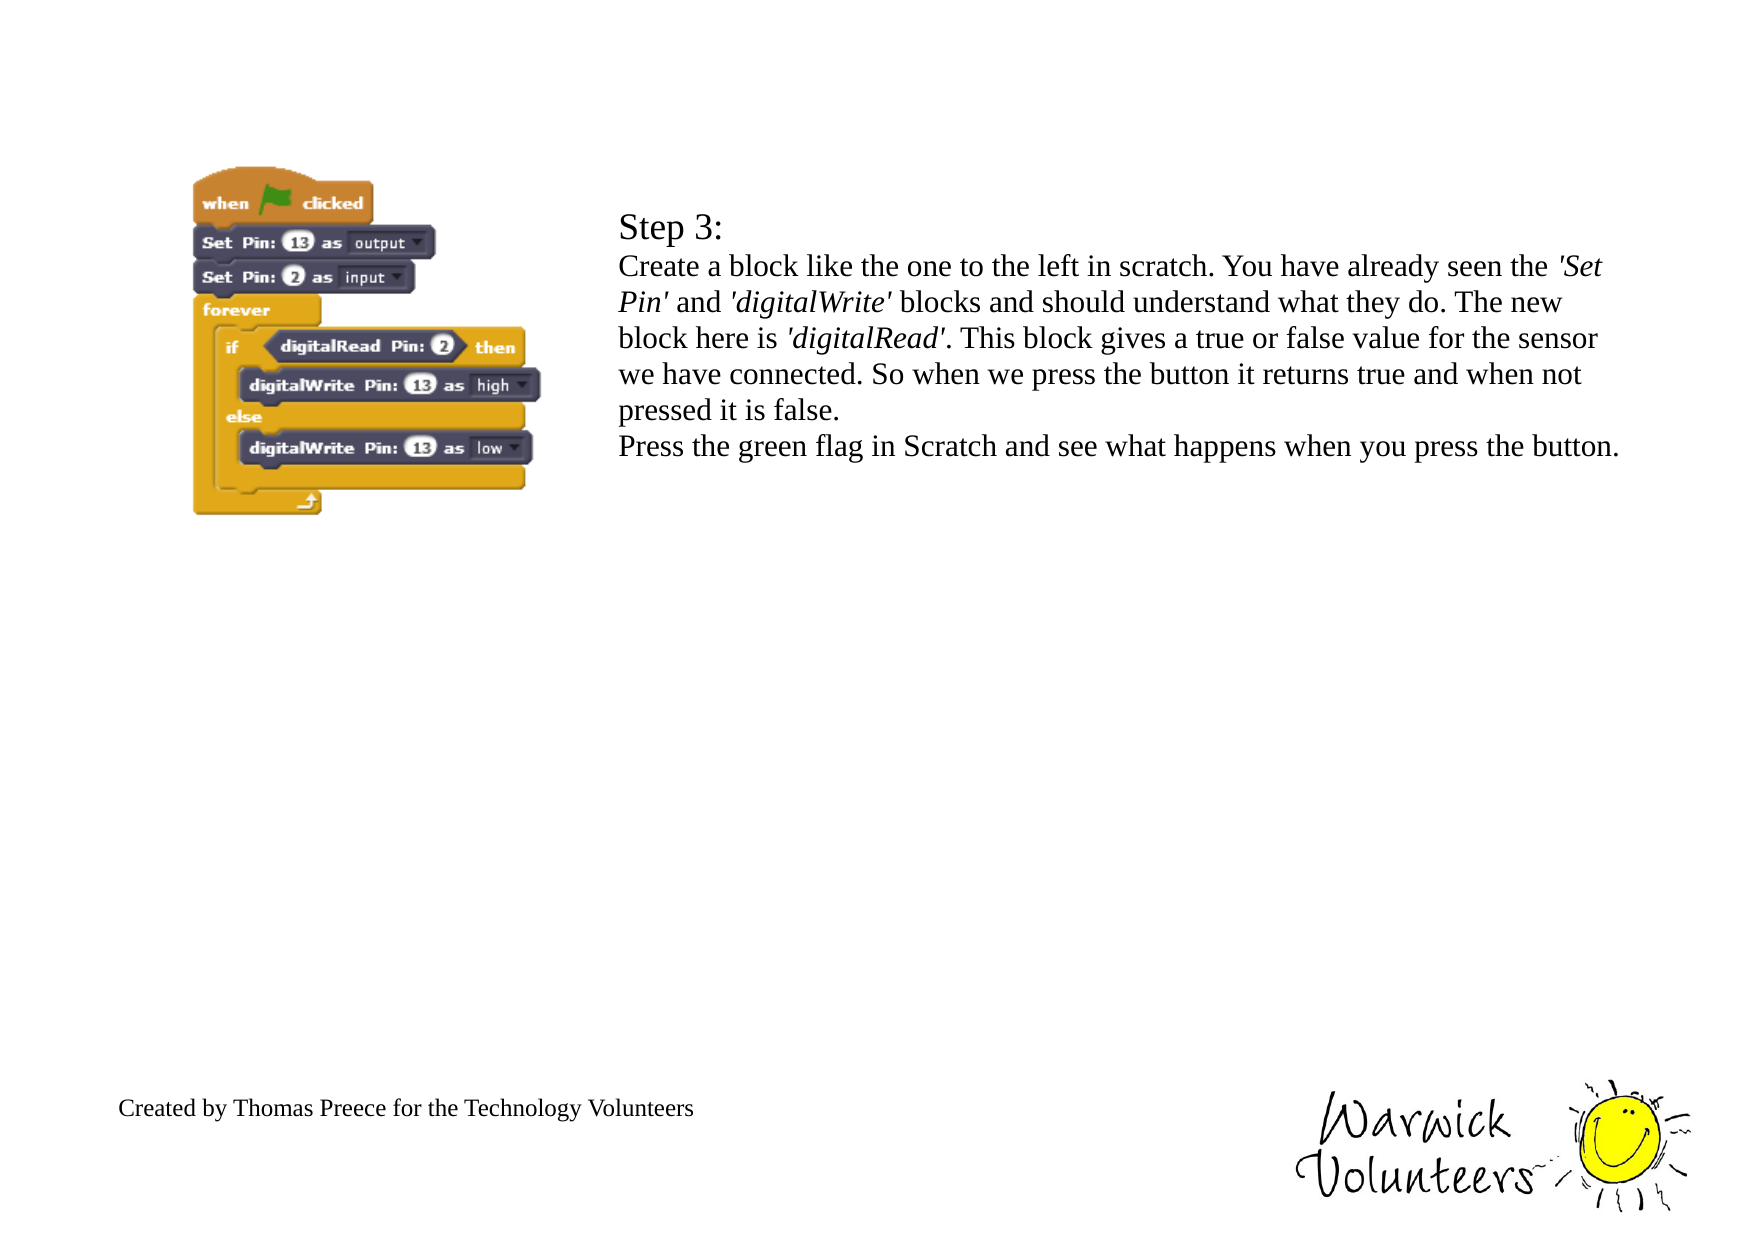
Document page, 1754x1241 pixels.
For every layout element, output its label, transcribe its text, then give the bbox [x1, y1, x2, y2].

picture [137, 145, 582, 559]
text Press the green flag in Scratch and see what happens when you press the button. [618, 427, 1636, 463]
text Step 3: [618, 204, 1636, 247]
text Create a block like the one to the left in scratch. You have already seen the 'Set Pin' and 'digitalWrite' blocks and should understand what they do. The new block here is 'digitalRead'. This block gives a true or false value for the sensor we have connected. So when we press the button it returns true and when not pressed it is false. [618, 247, 1636, 427]
